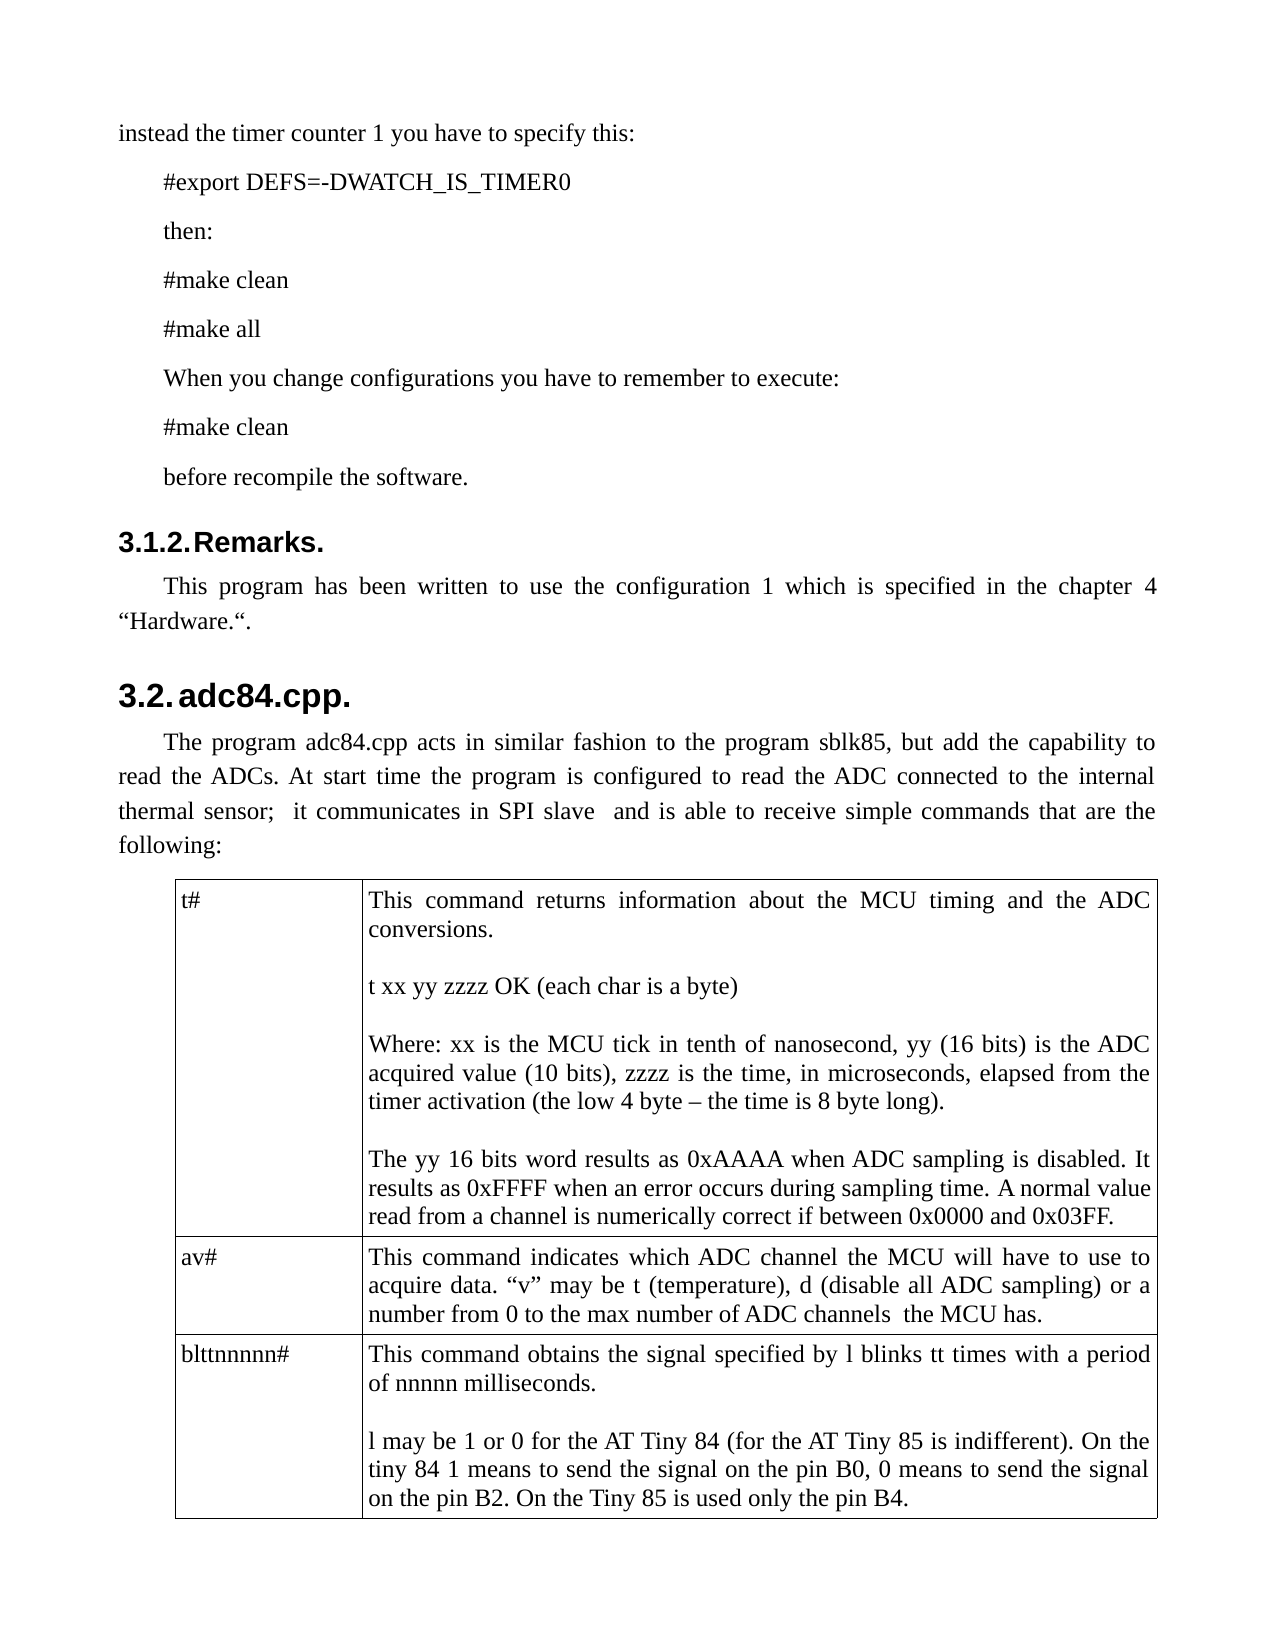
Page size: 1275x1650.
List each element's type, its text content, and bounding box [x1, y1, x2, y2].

table_cell This command obtains the signal specified by l blinks tt times with a period of nnnnn milliseconds. l may be 1 or 0 for the AT Tiny 84 (for the AT Tiny 85 is indifferent). On the tiny 84 1 means to send the signal on the pin B0, 0 means to send the signal on the pin B2. On the Tiny 85 is used only the pin B4. [363, 1335, 1157, 1518]
table_cell blttnnnnn# [176, 1335, 362, 1518]
text #make clean [118, 265, 1157, 294]
text This program has been written to use the configuration 1 which is specified in the chapter 4 “Hardware.“. [118, 571, 1157, 634]
text before recompile the software. [118, 462, 1157, 490]
subtitle adc84.cpp. [118, 676, 1157, 714]
text #export DEFS=-DWATCH_IS_TIMER0 [118, 167, 1157, 196]
text then: [118, 216, 1157, 245]
text #make all [118, 314, 1157, 343]
table_header This command returns information about the MCU timing and the ADC conversions. t xx yy zzzz OK (each char is a byte) Where: xx is the MCU tick in tenth of nanosecond, yy (16 bits) is the ADC acquired value (10 bits), zzzz is the time, in microseconds, elapsed from the timer activation (the low 4 byte – the time is 8 byte long). The yy 16 bits word results as 0xAAAA when ADC sampling is disabled. It results as 0xFFFF when an error occurs during sampling time. A normal value read from a channel is numerically correct if between 0x0000 and 0x03FF. [363, 880, 1157, 1236]
text #make clean [118, 412, 1157, 441]
text The program adc84.cpp acts in similar fashion to the program sblk85, but add the capability to read the ADCs. At start time the program is configured to read the ADC connected to the internal thermal sensor; it communicates in SPI slave and is able to receive simple commands that are the following: [118, 727, 1157, 859]
subtitle Remarks. [118, 525, 1157, 559]
table_header t# [176, 880, 362, 1236]
table_cell av# [176, 1237, 362, 1334]
text When you change configurations you have to remember to execute: [118, 363, 1157, 392]
table_cell This command indicates which ADC channel the MCU will have to use to acquire data. “v” may be t (temperature), d (disable all ADC sampling) or a number from 0 to the max number of ADC channels the MCU has. [363, 1237, 1157, 1334]
text instead the timer counter 1 you have to specify this: [118, 118, 1157, 147]
